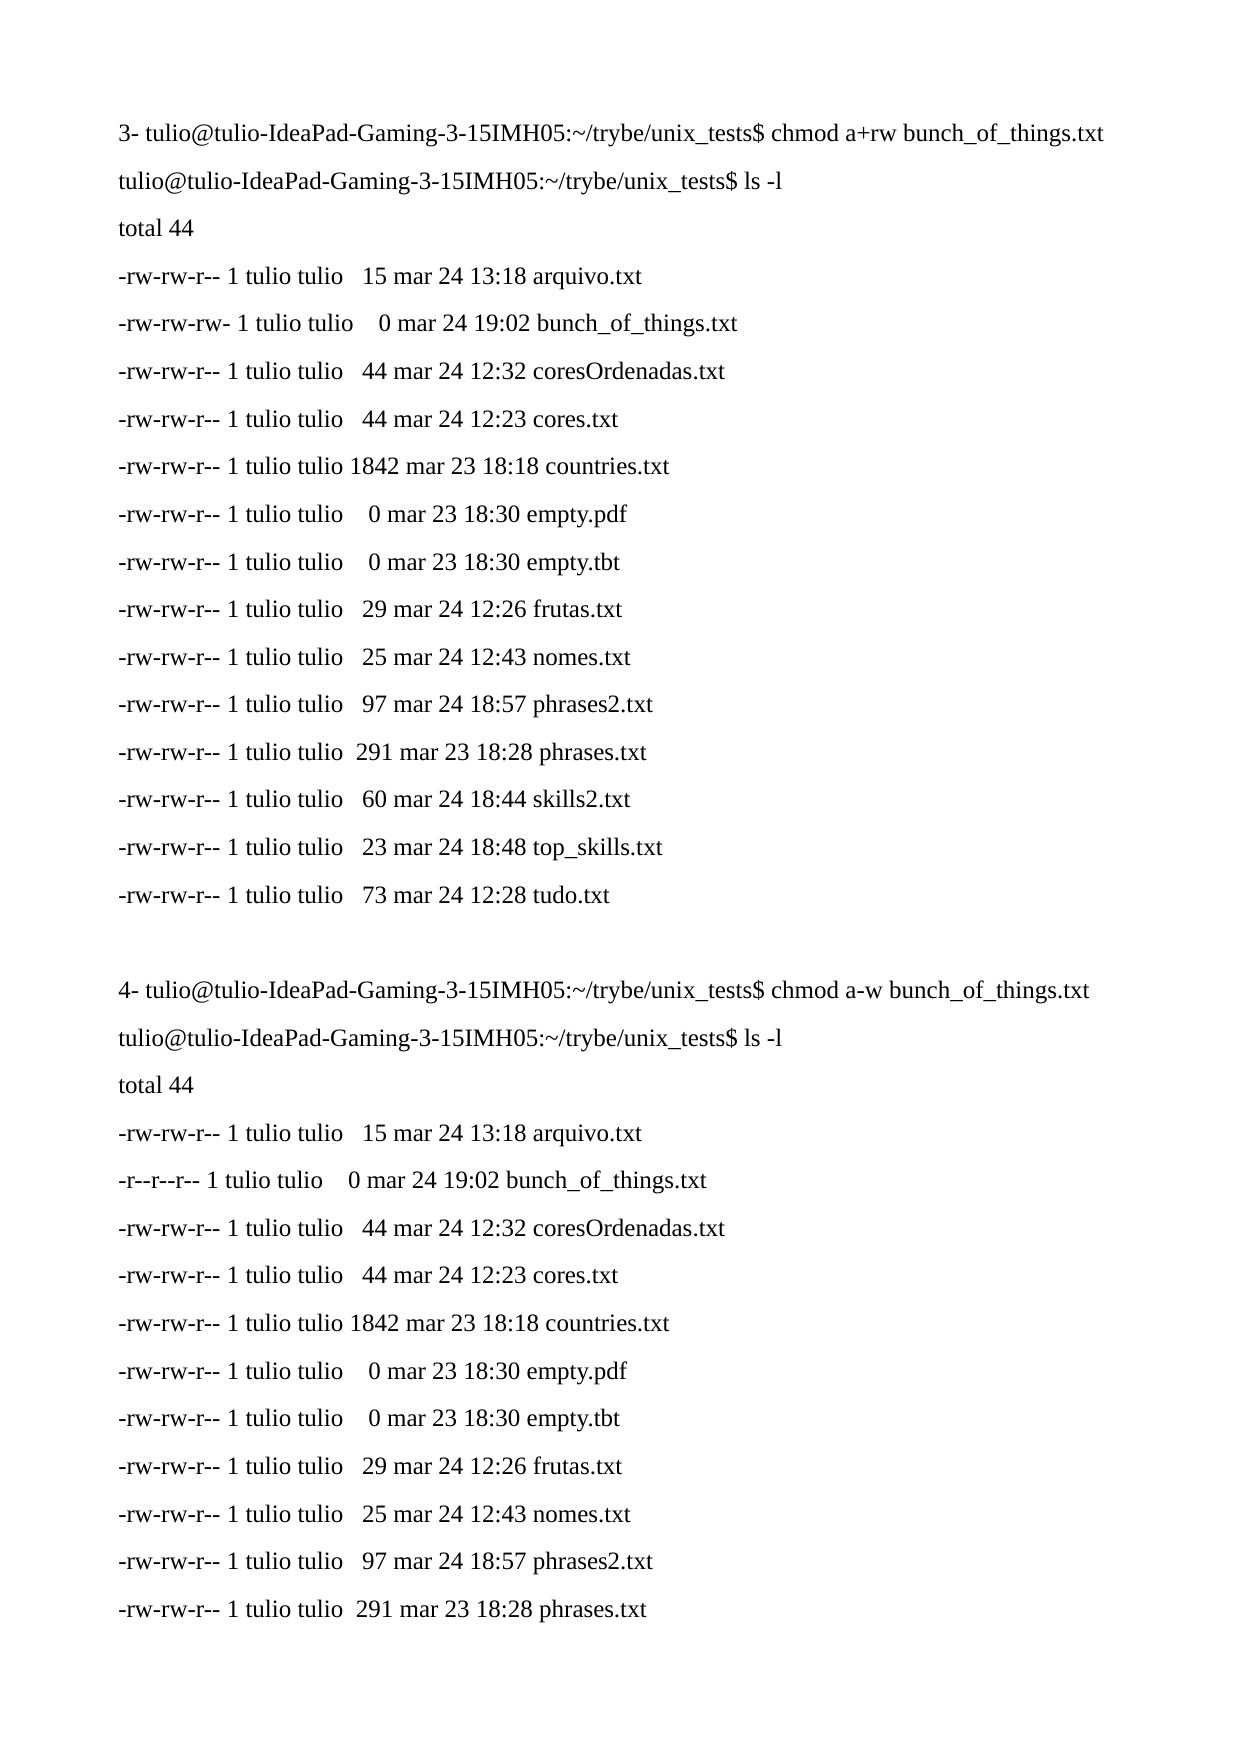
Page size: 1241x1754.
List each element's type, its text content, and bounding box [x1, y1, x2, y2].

text -rw-rw-r-- 1 tulio tulio 44 mar 24 12:32 coresOrdenadas.txt [118, 1213, 1122, 1242]
text -rw-rw-r-- 1 tulio tulio 29 mar 24 12:26 frutas.txt [118, 1451, 1122, 1480]
text -rw-rw-r-- 1 tulio tulio 25 mar 24 12:43 nomes.txt [118, 1499, 1122, 1527]
text 4- tulio@tulio-IdeaPad-Gaming-3-15IMH05:~/trybe/unix_tests$ chmod a-w bunch_of_things.txt [118, 975, 1122, 1004]
text -rw-rw-r-- 1 tulio tulio 1842 mar 23 18:18 countries.txt [118, 1308, 1122, 1337]
text -rw-rw-r-- 1 tulio tulio 0 mar 23 18:30 empty.tbt [118, 1403, 1122, 1432]
text -rw-rw-r-- 1 tulio tulio 60 mar 24 18:44 skills2.txt [118, 784, 1122, 813]
text -rw-rw-r-- 1 tulio tulio 23 mar 24 18:48 top_skills.txt [118, 832, 1122, 861]
text -rw-rw-r-- 1 tulio tulio 0 mar 23 18:30 empty.pdf [118, 1356, 1122, 1384]
text -rw-rw-r-- 1 tulio tulio 291 mar 23 18:28 phrases.txt [118, 1594, 1122, 1623]
text -rw-rw-r-- 1 tulio tulio 25 mar 24 12:43 nomes.txt [118, 642, 1122, 671]
text tulio@tulio-IdeaPad-Gaming-3-15IMH05:~/trybe/unix_tests$ ls -l [118, 1023, 1122, 1051]
text -rw-rw-r-- 1 tulio tulio 0 mar 23 18:30 empty.tbt [118, 547, 1122, 575]
text -rw-rw-r-- 1 tulio tulio 0 mar 23 18:30 empty.pdf [118, 499, 1122, 528]
text -rw-rw-r-- 1 tulio tulio 15 mar 24 13:18 arquivo.txt [118, 261, 1122, 290]
text -rw-rw-r-- 1 tulio tulio 44 mar 24 12:23 cores.txt [118, 1261, 1122, 1289]
text -rw-rw-r-- 1 tulio tulio 97 mar 24 18:57 phrases2.txt [118, 689, 1122, 718]
text -rw-rw-r-- 1 tulio tulio 291 mar 23 18:28 phrases.txt [118, 737, 1122, 766]
text tulio@tulio-IdeaPad-Gaming-3-15IMH05:~/trybe/unix_tests$ ls -l [118, 166, 1122, 194]
text -rw-rw-r-- 1 tulio tulio 29 mar 24 12:26 frutas.txt [118, 594, 1122, 623]
text -rw-rw-r-- 1 tulio tulio 44 mar 24 12:32 coresOrdenadas.txt [118, 356, 1122, 385]
text -rw-rw-r-- 1 tulio tulio 97 mar 24 18:57 phrases2.txt [118, 1546, 1122, 1575]
text -rw-rw-r-- 1 tulio tulio 73 mar 24 12:28 tudo.txt [118, 880, 1122, 908]
text -rw-rw-r-- 1 tulio tulio 1842 mar 23 18:18 countries.txt [118, 451, 1122, 480]
text -r--r--r-- 1 tulio tulio 0 mar 24 19:02 bunch_of_things.txt [118, 1165, 1122, 1194]
text 3- tulio@tulio-IdeaPad-Gaming-3-15IMH05:~/trybe/unix_tests$ chmod a+rw bunch_of_things.txt [118, 118, 1122, 147]
text total 44 [118, 1070, 1122, 1099]
text total 44 [118, 213, 1122, 242]
text -rw-rw-r-- 1 tulio tulio 44 mar 24 12:23 cores.txt [118, 404, 1122, 432]
text -rw-rw-r-- 1 tulio tulio 15 mar 24 13:18 arquivo.txt [118, 1118, 1122, 1147]
text -rw-rw-rw- 1 tulio tulio 0 mar 24 19:02 bunch_of_things.txt [118, 308, 1122, 337]
